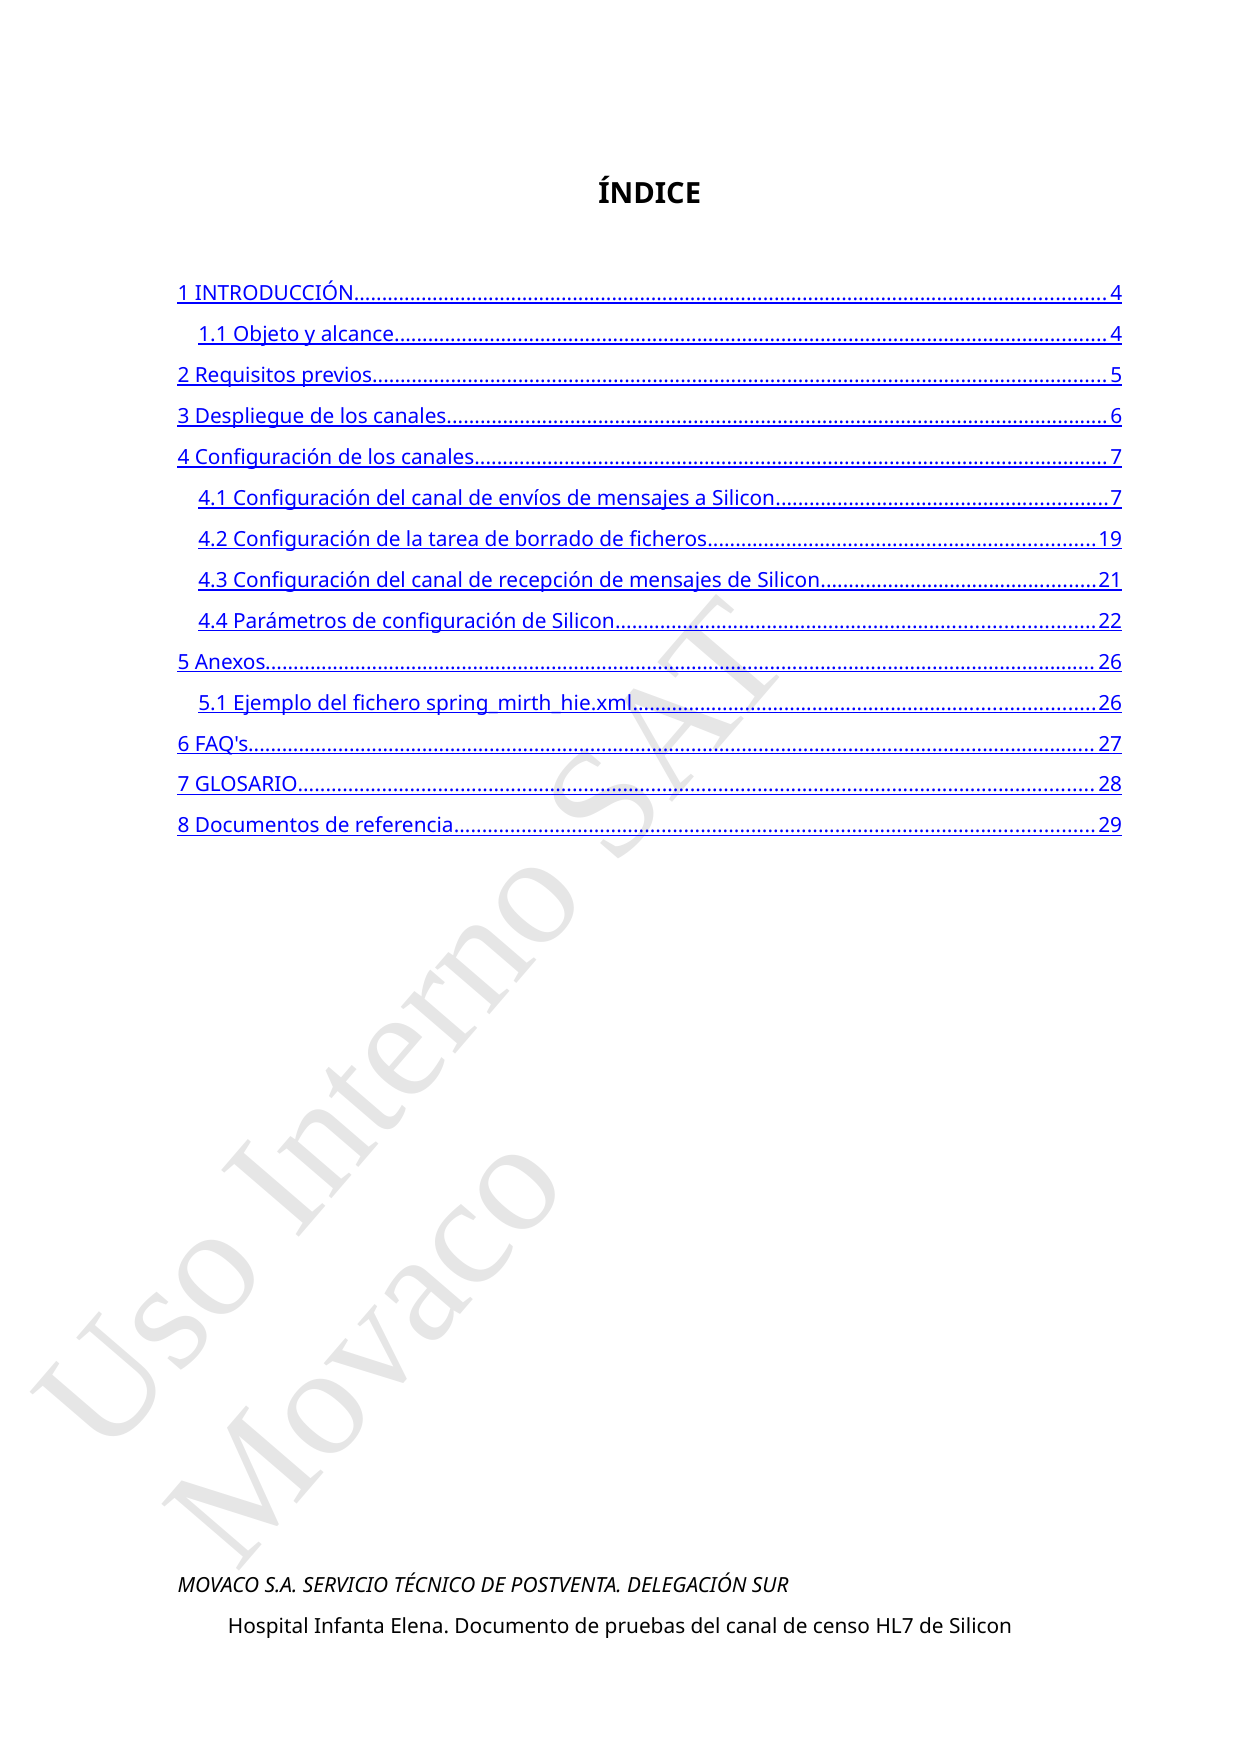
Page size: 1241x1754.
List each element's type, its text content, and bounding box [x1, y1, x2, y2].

text 4 Configuración de los canales 7 [177, 442, 1122, 466]
text 6 FAQ's 27 [667, 729, 1122, 753]
text 7 GLOSARIO 28 [673, 769, 1122, 794]
text 8 Documentos de referencia 29 [645, 811, 1122, 835]
text 7 GLOSARIO 28 [562, 769, 674, 794]
text 8 Documentos de referencia 29 [177, 811, 644, 835]
text 6 FAQ's 27 [650, 729, 678, 749]
text 4.4 Parámetros de configuración de Silicon 22 [697, 606, 1122, 630]
text 1.1 Objeto y alcance 4 [198, 319, 1122, 343]
text 5 Anexos 26 [668, 647, 724, 671]
text 4.3 Configuración del canal de recepción de mensajes de Silicon 21 [198, 565, 1122, 589]
text 5.1 Ejemplo del fichero spring_mirth_hie.xml 26 [198, 688, 633, 712]
text 1 INTRODUCCIÓN 4 [177, 278, 1122, 302]
text 7 GLOSARIO 28 [177, 769, 563, 794]
text 6 FAQ's 27 [177, 729, 654, 753]
text ÍNDICE [177, 173, 1122, 212]
text 5.1 Ejemplo del fichero spring_mirth_hie.xml 26 [634, 688, 755, 712]
text 2 Requisitos previos 5 [177, 360, 1122, 384]
text 4.4 Parámetros de configuración de Silicon 22 [198, 606, 705, 630]
text 3 Despliegue de los canales 6 [177, 401, 1122, 425]
text 5 Anexos 26 [177, 647, 670, 671]
text 5.1 Ejemplo del fichero spring_mirth_hie.xml 26 [750, 688, 1122, 712]
text 5 Anexos 26 [720, 647, 1122, 671]
text 4.1 Configuración del canal de envíos de mensajes a Silicon 7 [198, 483, 1122, 507]
text 4.2 Configuración de la tarea de borrado de ficheros 19 [198, 524, 1122, 548]
